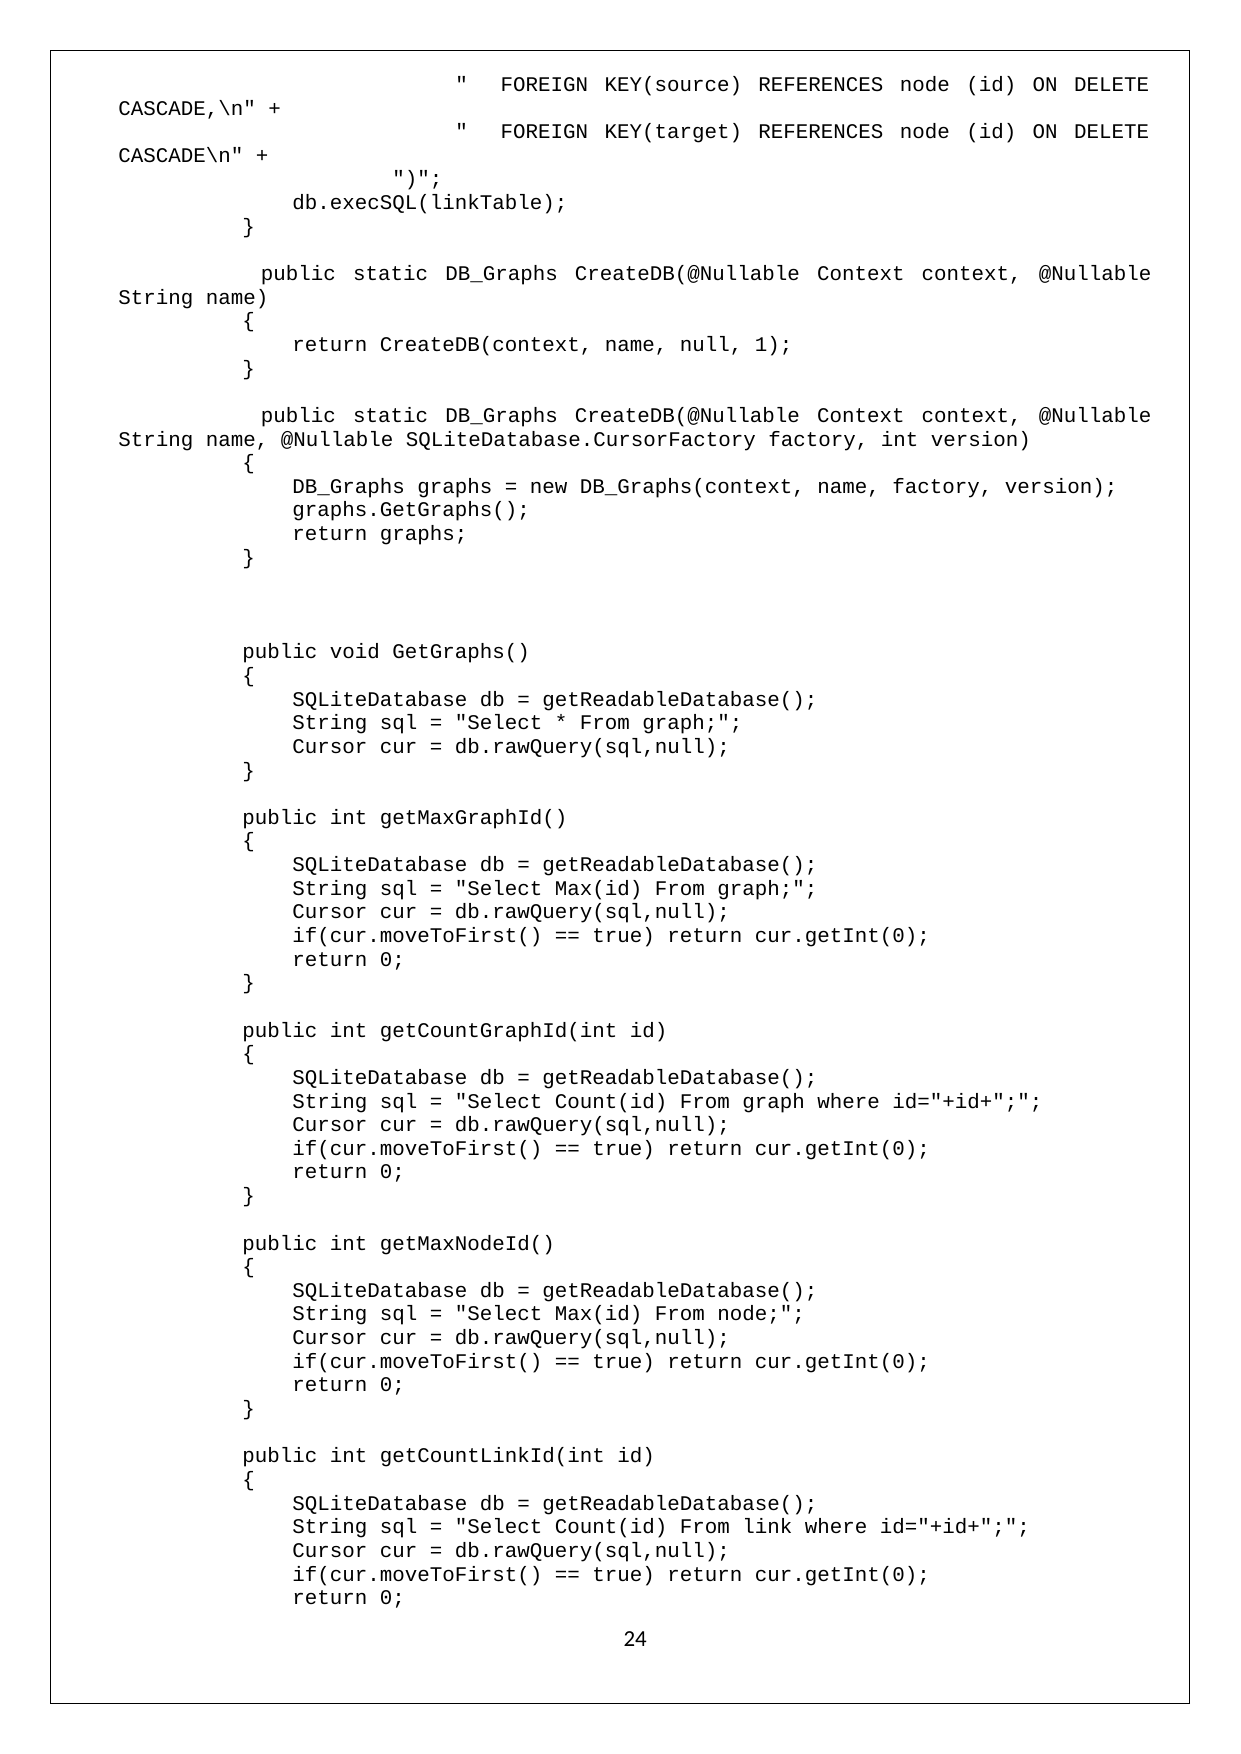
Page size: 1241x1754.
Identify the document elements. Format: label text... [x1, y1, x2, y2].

text public int getMaxNodeId() [118, 1232, 1152, 1256]
text return 0; [118, 1374, 1152, 1398]
text " FOREIGN KEY(target) REFERENCES node (id) ON DELETE CASCADE\n" + [118, 121, 1152, 168]
text { [118, 452, 1152, 476]
text return graphs; [118, 523, 1152, 547]
text { [118, 1469, 1152, 1493]
text } [118, 1398, 1152, 1422]
text if(cur.moveToFirst() == true) return cur.getInt(0); [118, 1138, 1152, 1162]
text } [118, 358, 1152, 381]
text return 0; [118, 949, 1152, 972]
text " FOREIGN KEY(source) REFERENCES node (id) ON DELETE CASCADE,\n" + [118, 74, 1152, 121]
text { [118, 831, 1152, 854]
text } [118, 759, 1152, 783]
text Cursor cur = db.rawQuery(sql,null); [118, 901, 1152, 925]
text public static DB_Graphs CreateDB(@Nullable Context context, @Nullable String name, @Nullable SQLiteDatabase.CursorFactory factory, int version) [118, 405, 1152, 452]
text String sql = "Select * From graph;"; [118, 712, 1152, 736]
text db.execSQL(linkTable); [118, 192, 1152, 216]
text graphs.GetGraphs(); [118, 499, 1152, 523]
text } [118, 1185, 1152, 1209]
text public int getCountGraphId(int id) [118, 1020, 1152, 1043]
text Cursor cur = db.rawQuery(sql,null); [118, 736, 1152, 759]
text } [118, 547, 1152, 570]
text Cursor cur = db.rawQuery(sql,null); [118, 1327, 1152, 1351]
text SQLiteDatabase db = getReadableDatabase(); [118, 854, 1152, 878]
text public static DB_Graphs CreateDB(@Nullable Context context, @Nullable String name) [118, 263, 1152, 310]
text { [118, 310, 1152, 334]
text String sql = "Select Count(id) From link where id="+id+";"; [118, 1516, 1152, 1540]
text public int getMaxGraphId() [118, 807, 1152, 831]
text String sql = "Select Max(id) From graph;"; [118, 878, 1152, 901]
text String sql = "Select Count(id) From graph where id="+id+";"; [118, 1091, 1152, 1114]
text { [118, 1043, 1152, 1067]
text SQLiteDatabase db = getReadableDatabase(); [118, 1280, 1152, 1303]
text SQLiteDatabase db = getReadableDatabase(); [118, 1493, 1152, 1516]
text public void GetGraphs() [118, 641, 1152, 665]
text } [118, 216, 1152, 239]
text SQLiteDatabase db = getReadableDatabase(); [118, 1067, 1152, 1091]
text Cursor cur = db.rawQuery(sql,null); [118, 1540, 1152, 1563]
text { [118, 665, 1152, 689]
text SQLiteDatabase db = getReadableDatabase(); [118, 689, 1152, 712]
text { [118, 1256, 1152, 1280]
text } [118, 972, 1152, 996]
text if(cur.moveToFirst() == true) return cur.getInt(0); [118, 1351, 1152, 1374]
text public int getCountLinkId(int id) [118, 1445, 1152, 1469]
text return 0; [118, 1587, 1152, 1611]
text DB_Graphs graphs = new DB_Graphs(context, name, factory, version); [118, 476, 1152, 499]
text if(cur.moveToFirst() == true) return cur.getInt(0); [118, 1563, 1152, 1587]
text Cursor cur = db.rawQuery(sql,null); [118, 1114, 1152, 1138]
text return CreateDB(context, name, null, 1); [118, 334, 1152, 358]
text return 0; [118, 1162, 1152, 1185]
text ")"; [118, 168, 1152, 192]
text String sql = "Select Max(id) From node;"; [118, 1303, 1152, 1327]
text if(cur.moveToFirst() == true) return cur.getInt(0); [118, 925, 1152, 949]
